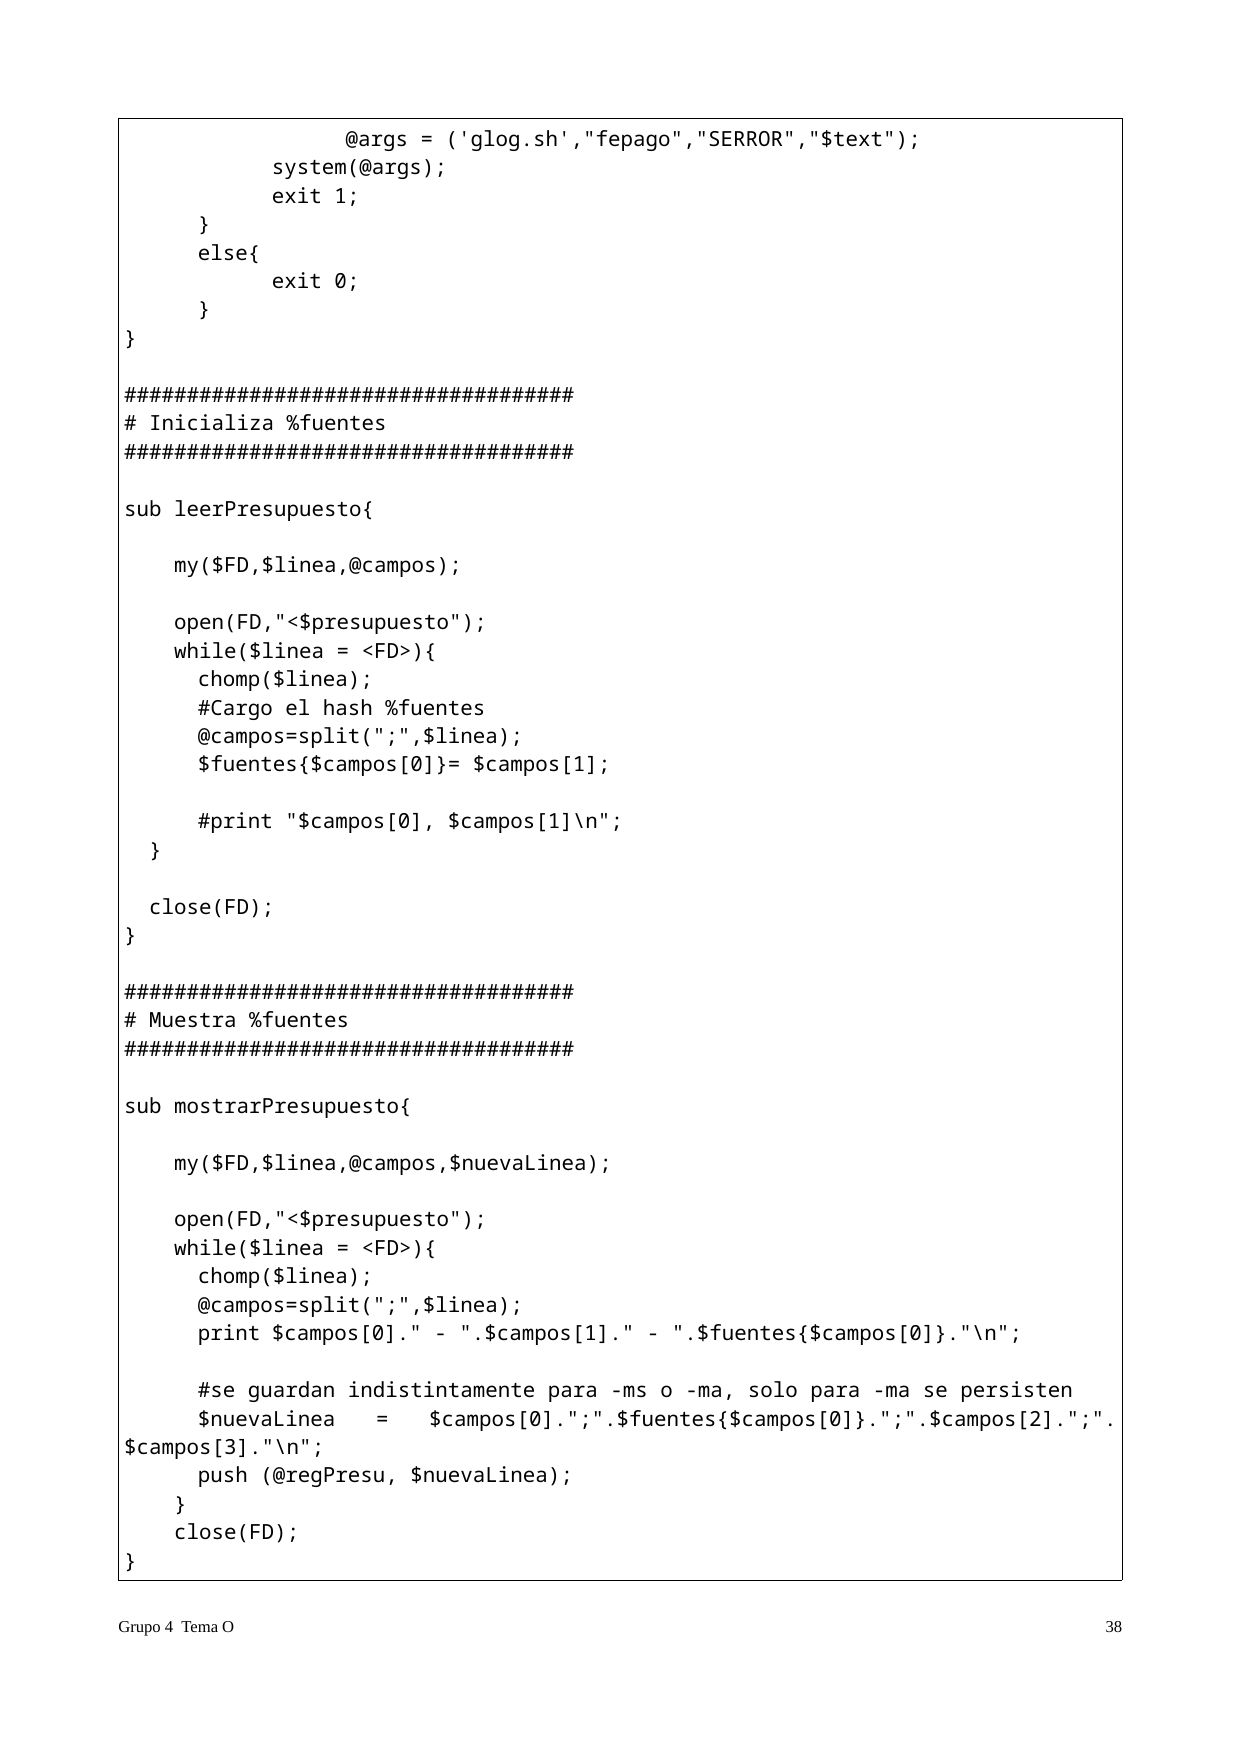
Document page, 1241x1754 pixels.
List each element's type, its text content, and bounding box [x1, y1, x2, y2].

table_header @args = ('glog.sh',"fepago","SERROR","$text"); system(@args); exit 1; } else{ exit 0; } } #################################### # Inicializa %fuentes #################################### sub leerPresupuesto{ my($FD,$linea,@campos); open(FD,"<$presupuesto"); while($linea = <FD>){ chomp($linea); #Cargo el hash %fuentes @campos=split(";",$linea); $fuentes{$campos[0]}= $campos[1]; #print "$campos[0], $campos[1]\n"; } close(FD); } #################################### # Muestra %fuentes #################################### sub mostrarPresupuesto{ my($FD,$linea,@campos,$nuevaLinea); open(FD,"<$presupuesto"); while($linea = <FD>){ chomp($linea); @campos=split(";",$linea); print $campos[0]." - ".$campos[1]." - ".$fuentes{$campos[0]}."\n"; #se guardan indistintamente para -ms o -ma, solo para -ma se persisten $nuevaLinea = $campos[0].";".$fuentes{$campos[0]}.";".$campos[2].";".$campos[3]."\n"; push (@regPresu, $nuevaLinea); } close(FD); } [119, 119, 1122, 1580]
